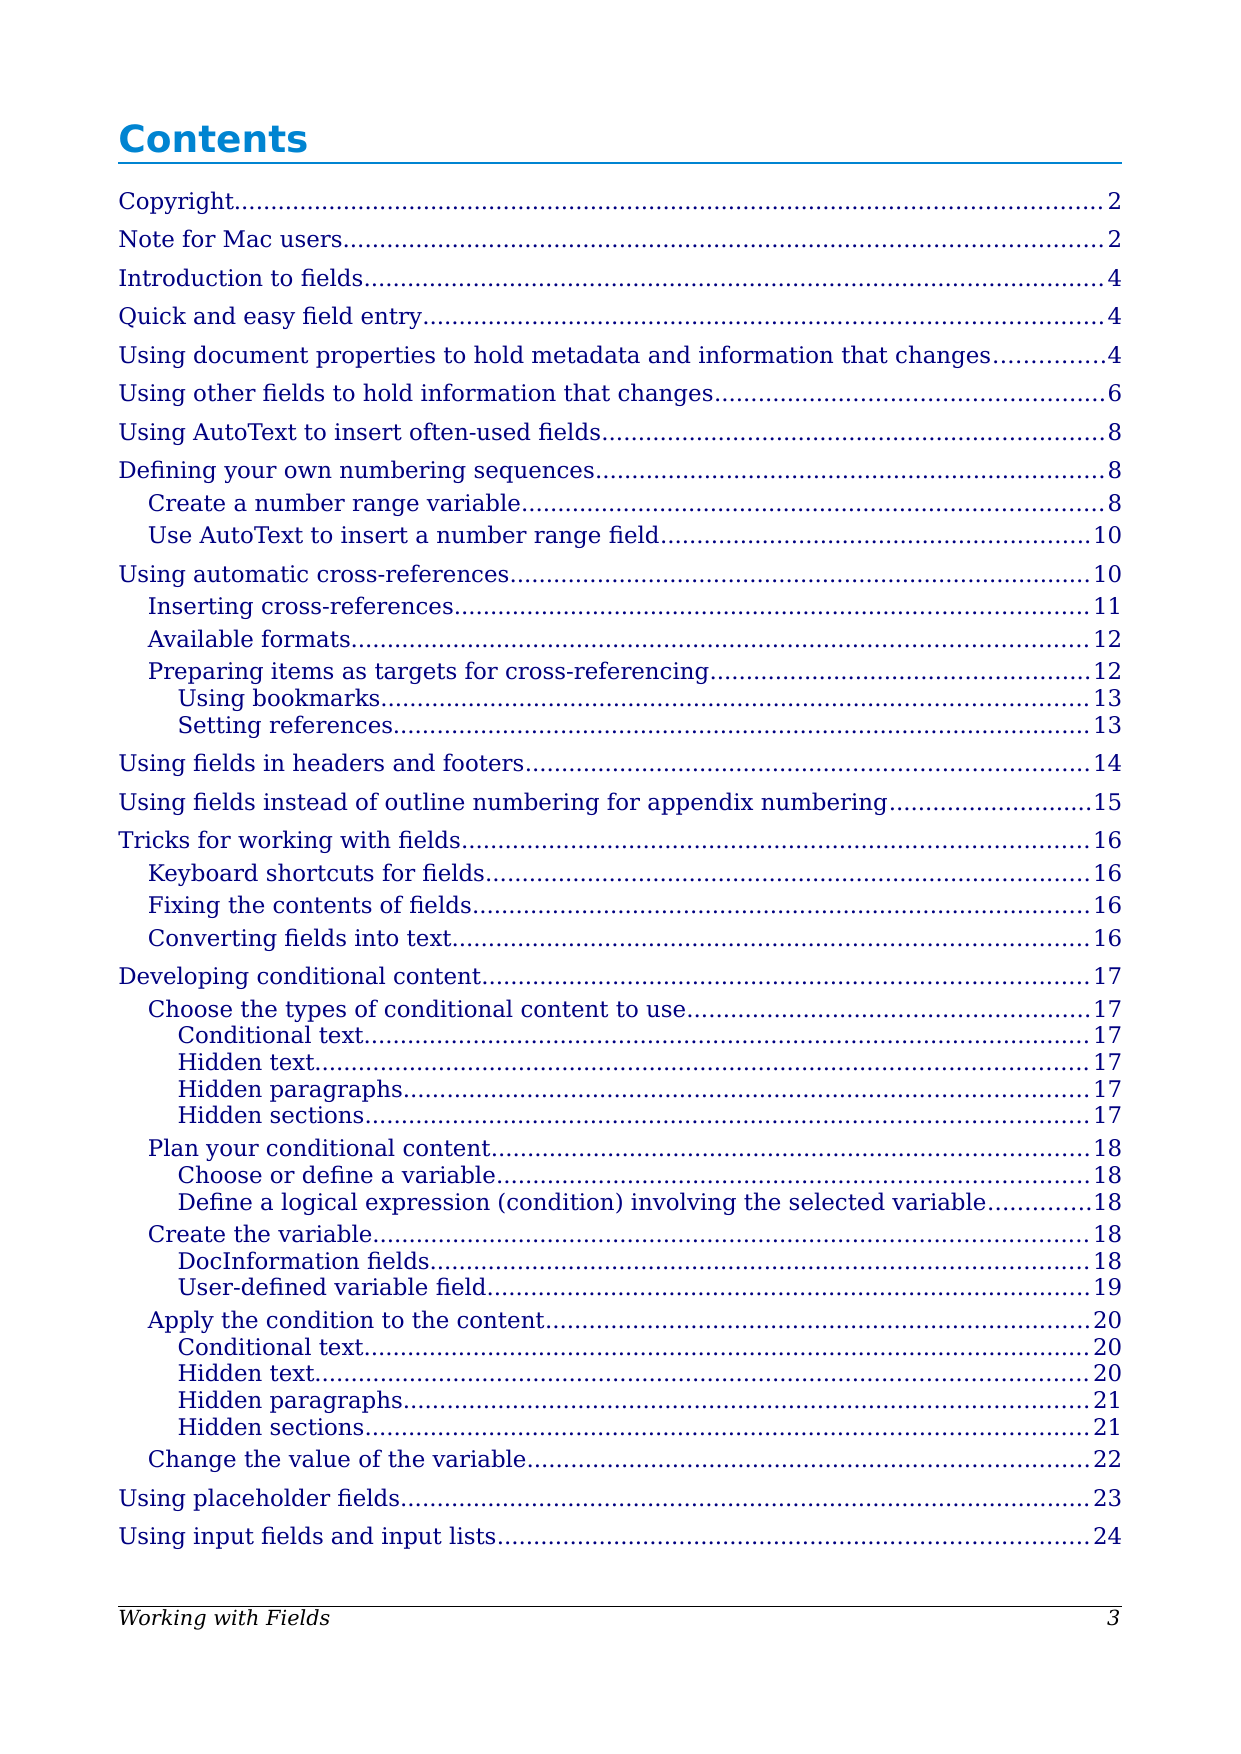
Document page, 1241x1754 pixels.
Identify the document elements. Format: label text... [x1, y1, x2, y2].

text Copyright 2 [118, 188, 1122, 215]
text Tricks for working with fields 16 [118, 827, 1122, 854]
text Using document properties to hold metadata and information that changes 4 [118, 342, 1122, 368]
text Create a number range variable 8 [148, 490, 1122, 516]
text Hidden paragraphs 17 [177, 1076, 1122, 1103]
text Create the variable 18 [148, 1221, 1122, 1248]
text Hidden text 20 [177, 1361, 1122, 1387]
text Using input fields and input lists 24 [118, 1523, 1122, 1550]
text DocInformation fields 18 [177, 1248, 1122, 1274]
text Choose or define a variable 18 [177, 1162, 1122, 1189]
text Introduction to fields 4 [118, 265, 1122, 292]
text Quick and easy field entry 4 [118, 303, 1122, 330]
text Using automatic cross-references 10 [118, 561, 1122, 587]
text Defining your own numbering sequences 8 [118, 457, 1122, 484]
text Developing conditional content 17 [118, 963, 1122, 990]
text Fixing the contents of fields 16 [148, 892, 1122, 919]
text Change the value of the variable 22 [148, 1446, 1122, 1473]
text Using placeholder fields 23 [118, 1485, 1122, 1512]
text Using other fields to hold information that changes 6 [118, 380, 1122, 407]
text Using fields instead of outline numbering for appendix numbering 15 [118, 789, 1122, 815]
text Note for Mac users 2 [118, 226, 1122, 253]
text Keyboard shortcuts for fields 16 [148, 860, 1122, 886]
text Inserting cross-references 11 [148, 593, 1122, 620]
text Conditional text 17 [177, 1023, 1122, 1049]
text Preparing items as targets for cross-referencing 12 [148, 658, 1122, 685]
text Define a logical expression (condition) involving the selected variable 18 [177, 1189, 1122, 1215]
text Using AutoText to insert often-used fields 8 [118, 419, 1122, 445]
text Hidden paragraphs 21 [177, 1387, 1122, 1414]
text Apply the condition to the content 20 [148, 1307, 1122, 1334]
text Conditional text 20 [177, 1334, 1122, 1361]
text Contents [118, 118, 1122, 162]
text Plan your conditional content 18 [148, 1135, 1122, 1162]
text Hidden sections 17 [177, 1103, 1122, 1129]
text Using fields in headers and footers 14 [118, 750, 1122, 777]
text Converting fields into text 16 [148, 925, 1122, 952]
text User-defined variable field 19 [177, 1274, 1122, 1301]
text Hidden text 17 [177, 1049, 1122, 1076]
text Using bookmarks 13 [177, 685, 1122, 712]
text Choose the types of conditional content to use 17 [148, 996, 1122, 1023]
text Use AutoText to insert a number range field 10 [148, 522, 1122, 549]
text Setting references 13 [177, 712, 1122, 738]
text Available formats 12 [148, 626, 1122, 653]
text Hidden sections 21 [177, 1414, 1122, 1441]
